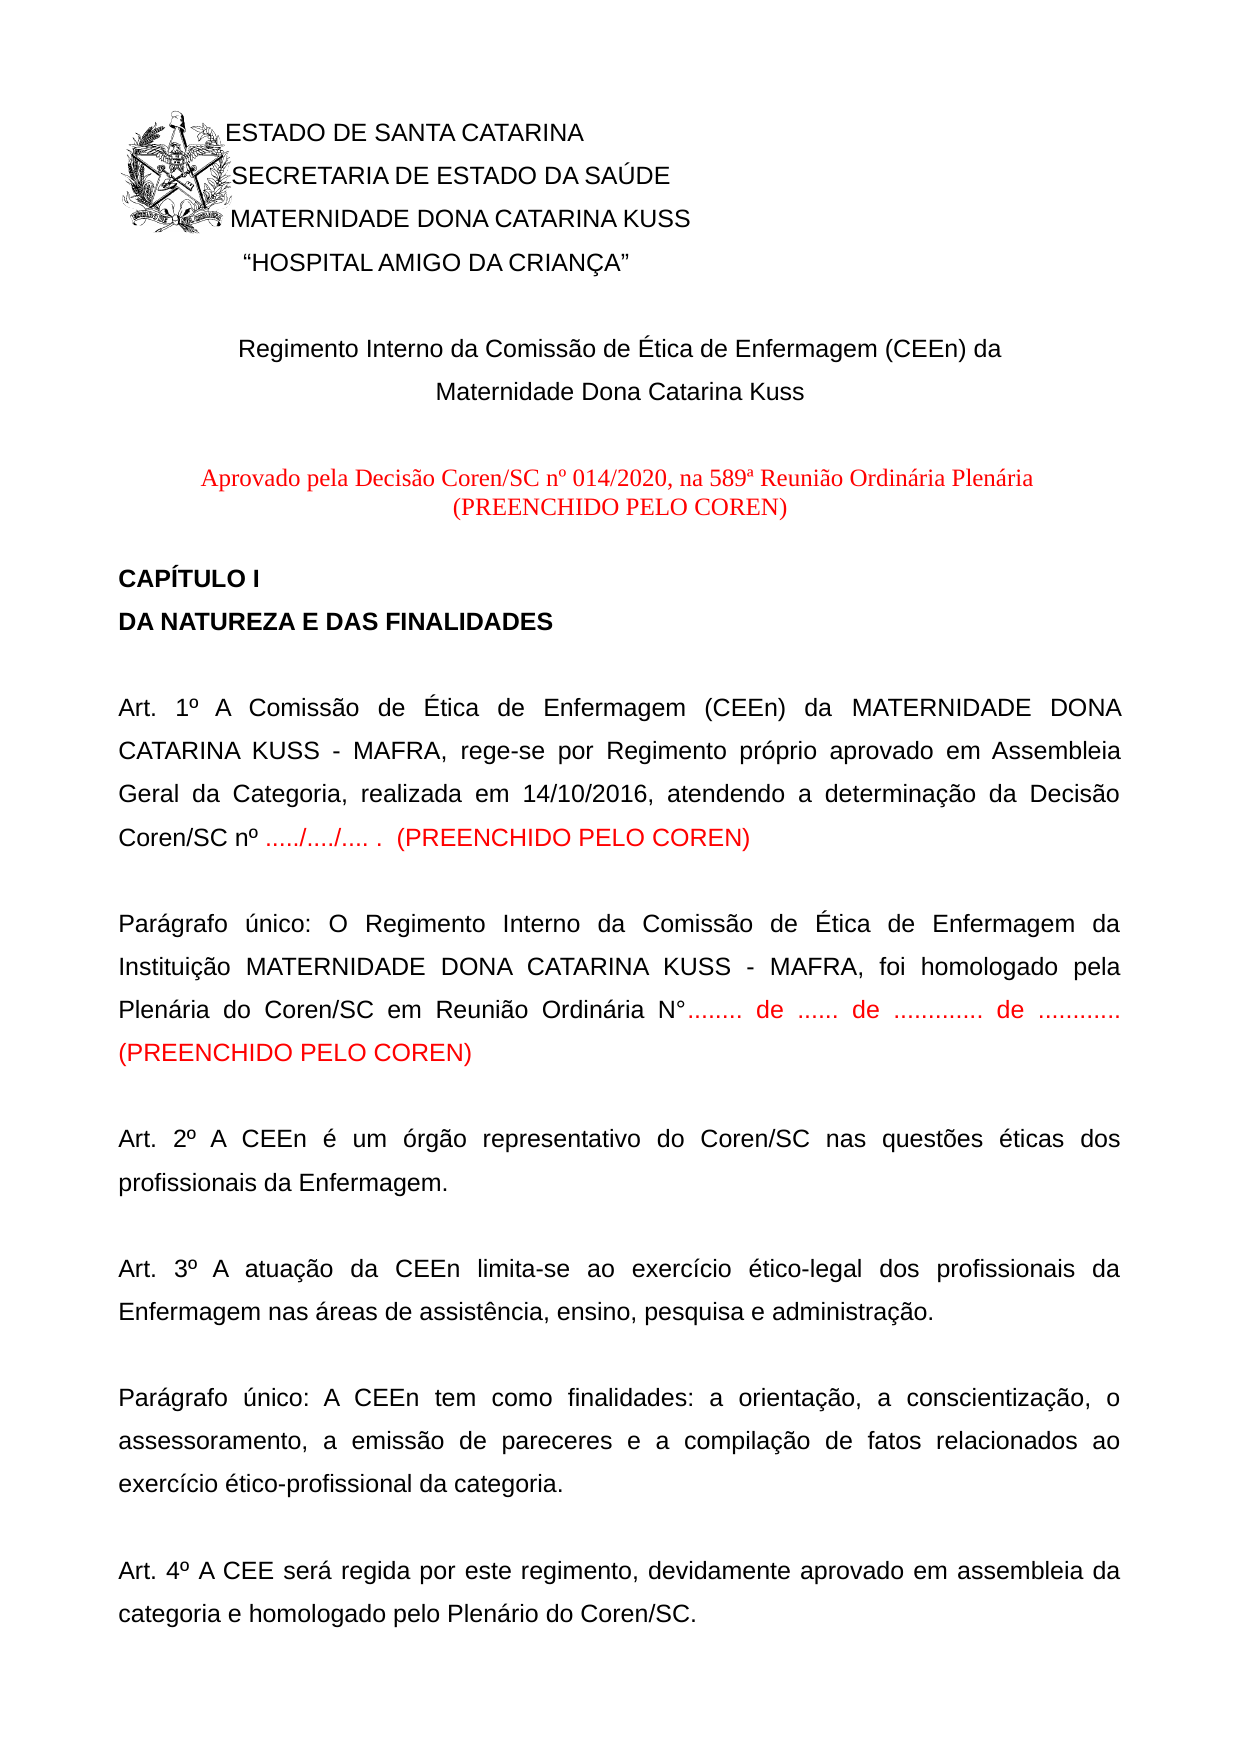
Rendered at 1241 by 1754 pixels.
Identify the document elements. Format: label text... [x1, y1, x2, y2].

text Aprovado pela Decisão Coren/SC nº 014/2020, na 589ª Reunião Ordinária Plenária [118, 463, 1122, 492]
text DA NATUREZA E DAS FINALIDADES [118, 607, 1122, 636]
text Maternidade Dona Catarina Kuss [118, 377, 1122, 406]
picture [168, 172, 233, 235]
text Parágrafo único: A CEEn tem como finalidades: a orientação, a conscientização, o assessoramento, a emissão de pareceres e a compilação de fatos relacionados ao exercício ético-profissional da categoria. [118, 1383, 1122, 1498]
text SECRETARIA DE ESTADO DA SAÚDE [118, 161, 1122, 190]
text “HOSPITAL AMIGO DA CRIANÇA” [118, 247, 1122, 276]
text ESTADO DE SANTA CATARINA [118, 118, 1122, 147]
text Art. 1º A Comissão de Ética de Enfermagem (CEEn) da MATERNIDADE DONA CATARINA KUSS - MAFRA, rege-se por Regimento próprio aprovado em Assembleia Geral da Categoria, realizada em 14/10/2016, atendendo a determinação da Decisão Coren/SC nº ...../..../.... . (PREENCHIDO PELO COREN) [118, 693, 1122, 851]
text [118, 204, 190, 233]
text MATERNIDADE DONA CATARINA KUSS [233, 204, 1122, 233]
text CAPÍTULO I [118, 564, 1122, 592]
text Regimento Interno da Comissão de Ética de Enfermagem (CEEn) da [118, 334, 1122, 362]
text Art. 3º A atuação da CEEn limita-se ao exercício ético-legal dos profissionais da Enfermagem nas áreas de assistência, ensino, pesquisa e administração. [118, 1254, 1122, 1326]
text Parágrafo único: O Regimento Interno da Comissão de Ética de Enfermagem da Instituição MATERNIDADE DONA CATARINA KUSS - MAFRA, foi homologado pela Plenária do Coren/SC em Reunião Ordinária N°........ de ...... de ............. de ............ (PREENCHIDO PELO COREN) [118, 909, 1122, 1067]
text (PREENCHIDO PELO COREN) [118, 492, 1122, 521]
text Art. 4º A CEE será regida por este regimento, devidamente aprovado em assembleia da categoria e homologado pelo Plenário do Coren/SC. [118, 1556, 1122, 1627]
text Art. 2º A CEEn é um órgão representativo do Coren/SC nas questões éticas dos profissionais da Enfermagem. [118, 1124, 1122, 1196]
